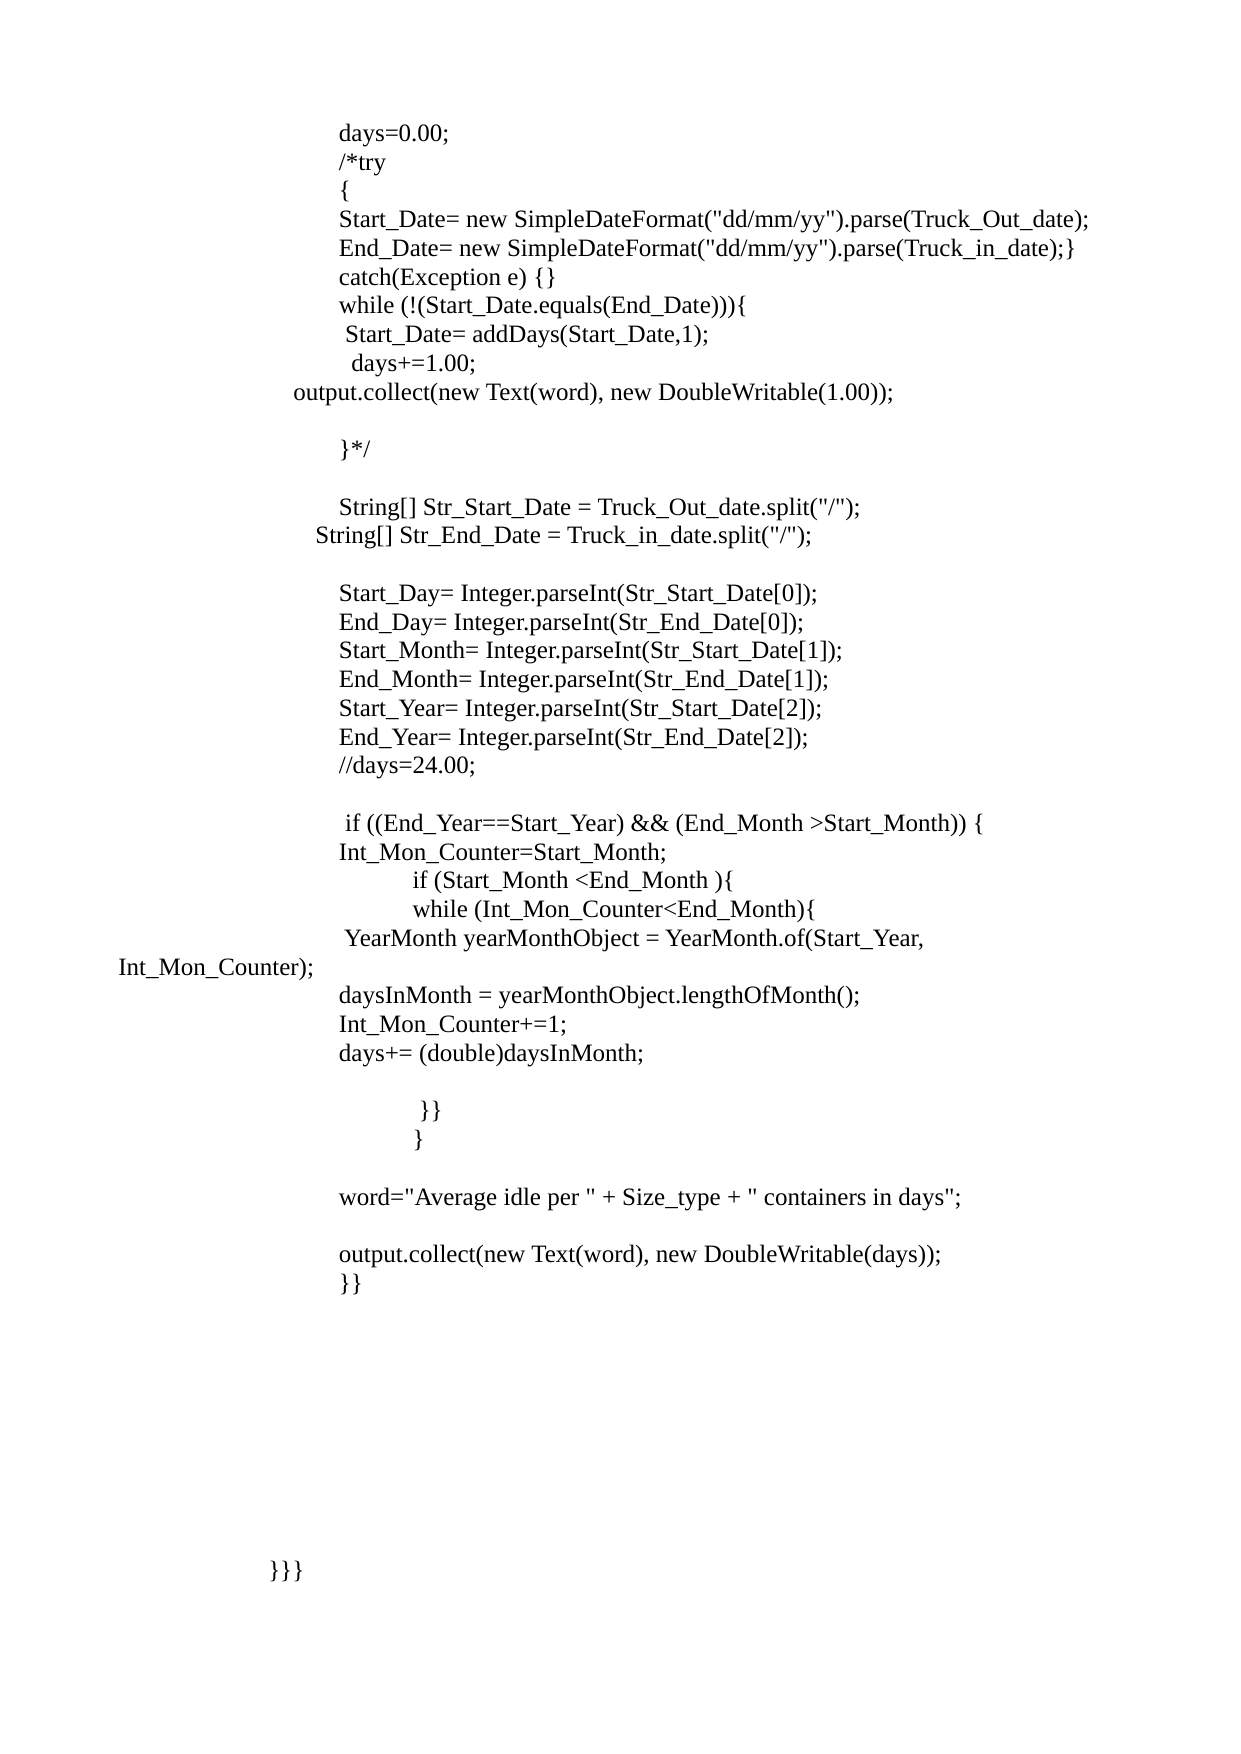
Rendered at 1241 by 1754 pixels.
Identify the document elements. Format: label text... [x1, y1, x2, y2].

text End_Year= Integer.parseInt(Str_End_Date[2]); [118, 722, 1122, 751]
text Start_Month= Integer.parseInt(Str_Start_Date[1]); [118, 636, 1122, 664]
text End_Day= Integer.parseInt(Str_End_Date[0]); [118, 607, 1122, 636]
text //days=24.00; [118, 751, 1122, 779]
text if ((End_Year==Start_Year) && (End_Month >Start_Month)) { [118, 808, 1122, 837]
text Int_Mon_Counter+=1; [118, 1009, 1122, 1038]
text Start_Year= Integer.parseInt(Str_Start_Date[2]); [118, 693, 1122, 722]
text End_Month= Integer.parseInt(Str_End_Date[1]); [118, 664, 1122, 693]
text }*/ [118, 434, 1122, 463]
text Start_Day= Integer.parseInt(Str_Start_Date[0]); [118, 578, 1122, 607]
text output.collect(new Text(word), new DoubleWritable(days)); [118, 1239, 1122, 1268]
text }} [118, 1268, 1122, 1297]
text End_Date= new SimpleDateFormat("dd/mm/yy").parse(Truck_in_date);} [118, 233, 1122, 262]
text output.collect(new Text(word), new DoubleWritable(1.00)); [118, 377, 1122, 406]
text }}} [118, 1556, 1122, 1584]
text while (!(Start_Date.equals(End_Date))){ [118, 291, 1122, 319]
text days=0.00; [118, 118, 1122, 147]
text days+= (double)daysInMonth; [118, 1038, 1122, 1067]
text String[] Str_Start_Date = Truck_Out_date.split("/"); [118, 492, 1122, 521]
text { [118, 176, 1122, 204]
text daysInMonth = yearMonthObject.lengthOfMonth(); [118, 981, 1122, 1009]
text word="Average idle per " + Size_type + " containers in days"; [118, 1182, 1122, 1211]
text if (Start_Month <End_Month ){ [118, 866, 1122, 894]
text } [118, 1124, 1122, 1153]
text /*try [118, 147, 1122, 176]
text }} [118, 1096, 1122, 1124]
text Int_Mon_Counter=Start_Month; [118, 837, 1122, 866]
text days+=1.00; [118, 348, 1122, 377]
text String[] Str_End_Date = Truck_in_date.split("/"); [118, 521, 1122, 549]
text Start_Date= new SimpleDateFormat("dd/mm/yy").parse(Truck_Out_date); [118, 204, 1122, 233]
text YearMonth yearMonthObject = YearMonth.of(Start_Year, Int_Mon_Counter); [118, 923, 1122, 981]
text while (Int_Mon_Counter<End_Month){ [118, 894, 1122, 923]
text catch(Exception e) {} [118, 262, 1122, 291]
text Start_Date= addDays(Start_Date,1); [118, 319, 1122, 348]
